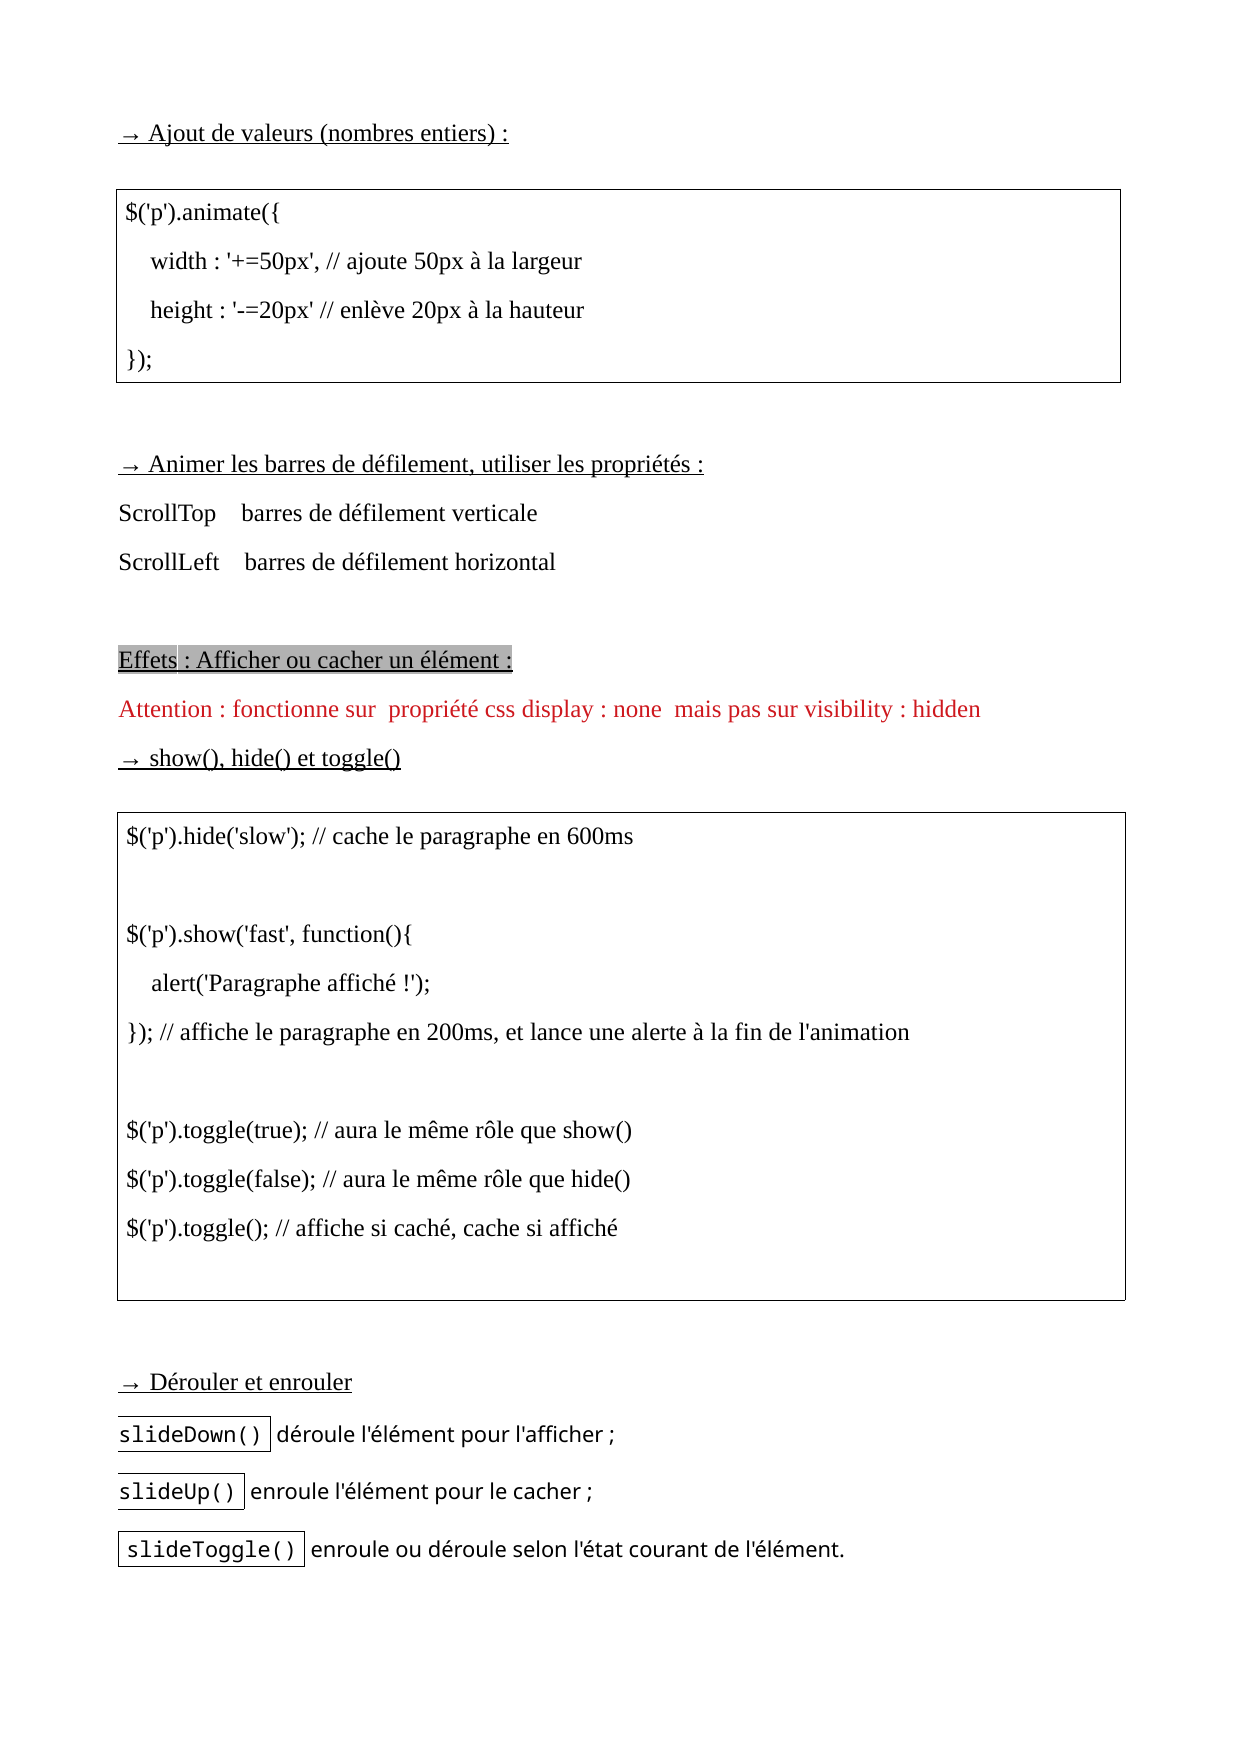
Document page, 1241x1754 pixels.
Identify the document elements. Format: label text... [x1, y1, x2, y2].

text ScrollLeft barres de défilement horizontal [118, 547, 1122, 576]
text $('p').toggle(true); // aura le même rôle que show() [126, 1115, 1116, 1144]
text width : '+=50px', // ajoute 50px à la largeur [125, 246, 1112, 275]
text slideDown() [118, 1417, 270, 1451]
text Attention : fonctionne sur propriété css display : none mais pas sur visibility : hidden [118, 694, 1122, 723]
text }); // affiche le paragraphe en 200ms, et lance une alerte à la fin de l'animation [126, 1017, 1116, 1046]
text $('p').toggle(false); // aura le même rôle que hide() [126, 1164, 1116, 1193]
text height : '-=20px' // enlève 20px à la hauteur [125, 296, 1112, 324]
text slideUp() [118, 1474, 244, 1509]
text $('p').show('fast', function(){ [126, 919, 1116, 948]
text $('p').animate({ [125, 197, 1112, 226]
text déroule l'élément pour l'afficher ; [271, 1416, 1122, 1452]
text ScrollTop barres de défilement verticale [118, 498, 1122, 527]
text → show(), hide() et toggle() [118, 743, 1122, 772]
text → Ajout de valeurs (nombres entiers) : [118, 118, 1122, 147]
text enroule l'élément pour le cacher ; [245, 1473, 1122, 1509]
text }); [125, 344, 1112, 373]
text alert('Paragraphe affiché !'); [126, 968, 1116, 997]
text $('p').toggle(); // affiche si caché, cache si affiché [126, 1213, 1116, 1242]
text slideToggle() [119, 1532, 304, 1566]
text → Animer les barres de défilement, utiliser les propriétés : [118, 449, 1122, 478]
text → Dérouler et enrouler [118, 1367, 1122, 1395]
text $('p').hide('slow'); // cache le paragraphe en 600ms [126, 821, 1116, 849]
text Effets : Afficher ou cacher un élément : [118, 645, 1122, 674]
text enroule ou déroule selon l'état courant de l'élément. [305, 1531, 1122, 1567]
